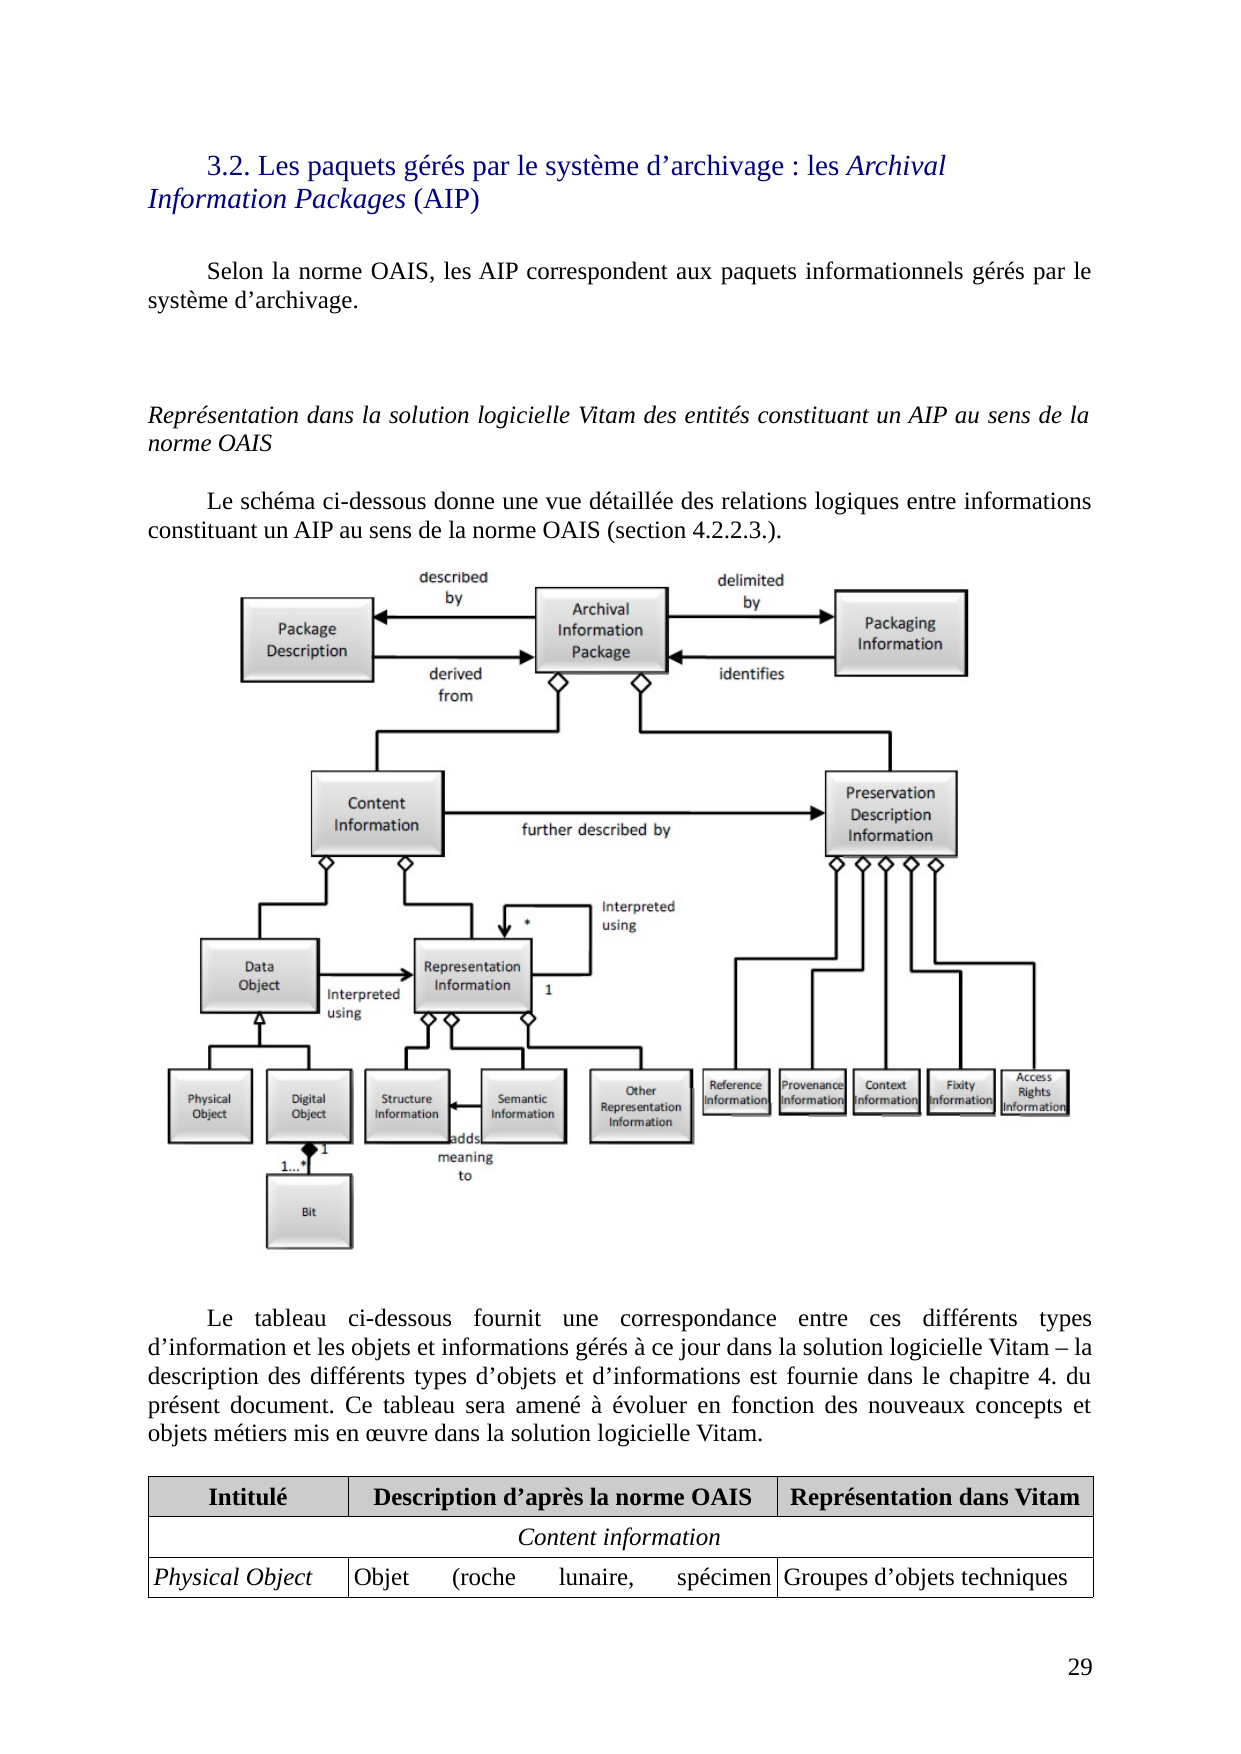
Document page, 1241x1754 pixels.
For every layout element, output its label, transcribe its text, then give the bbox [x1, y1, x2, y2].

text Représentation dans la solution logicielle Vitam des entités constituant un AIP au sens de la norme OAIS [148, 400, 1093, 457]
table_cell Objet (roche lunaire, spécimen [349, 1558, 777, 1597]
text Selon la norme OAIS, les AIP correspondent aux paquets informationnels gérés par le système d’archivage. [148, 256, 1093, 313]
table_cell Groupes d’objets techniques [778, 1558, 1093, 1597]
text Le tableau ci-dessous fournit une correspondance entre ces différents types d’information et les objets et informations gérés à ce jour dans la solution logicielle Vitam – la description des différents types d’objets et d’informations est fournie dans le chapitre 4. du présent document. Ce tableau sera amené à évoluer en fonction des nouveaux concepts et objets métiers mis en œuvre dans la solution logicielle Vitam. [148, 1303, 1093, 1447]
picture [147, 572, 1093, 1275]
subtitle 3.2. Les paquets gérés par le système d’archivage : les Archival Information Packages (AIP) [148, 148, 1093, 215]
table_cell Content information [149, 1517, 1093, 1557]
table_header Intitulé [149, 1477, 348, 1516]
table_cell Physical Object [149, 1558, 348, 1597]
table_header Représentation dans Vitam [778, 1477, 1093, 1516]
text Le schéma ci-dessous donne une vue détaillée des relations logiques entre informations constituant un AIP au sens de la norme OAIS (section 4.2.2.3.). [148, 486, 1093, 543]
table_header Description d’après la norme OAIS [349, 1477, 777, 1516]
